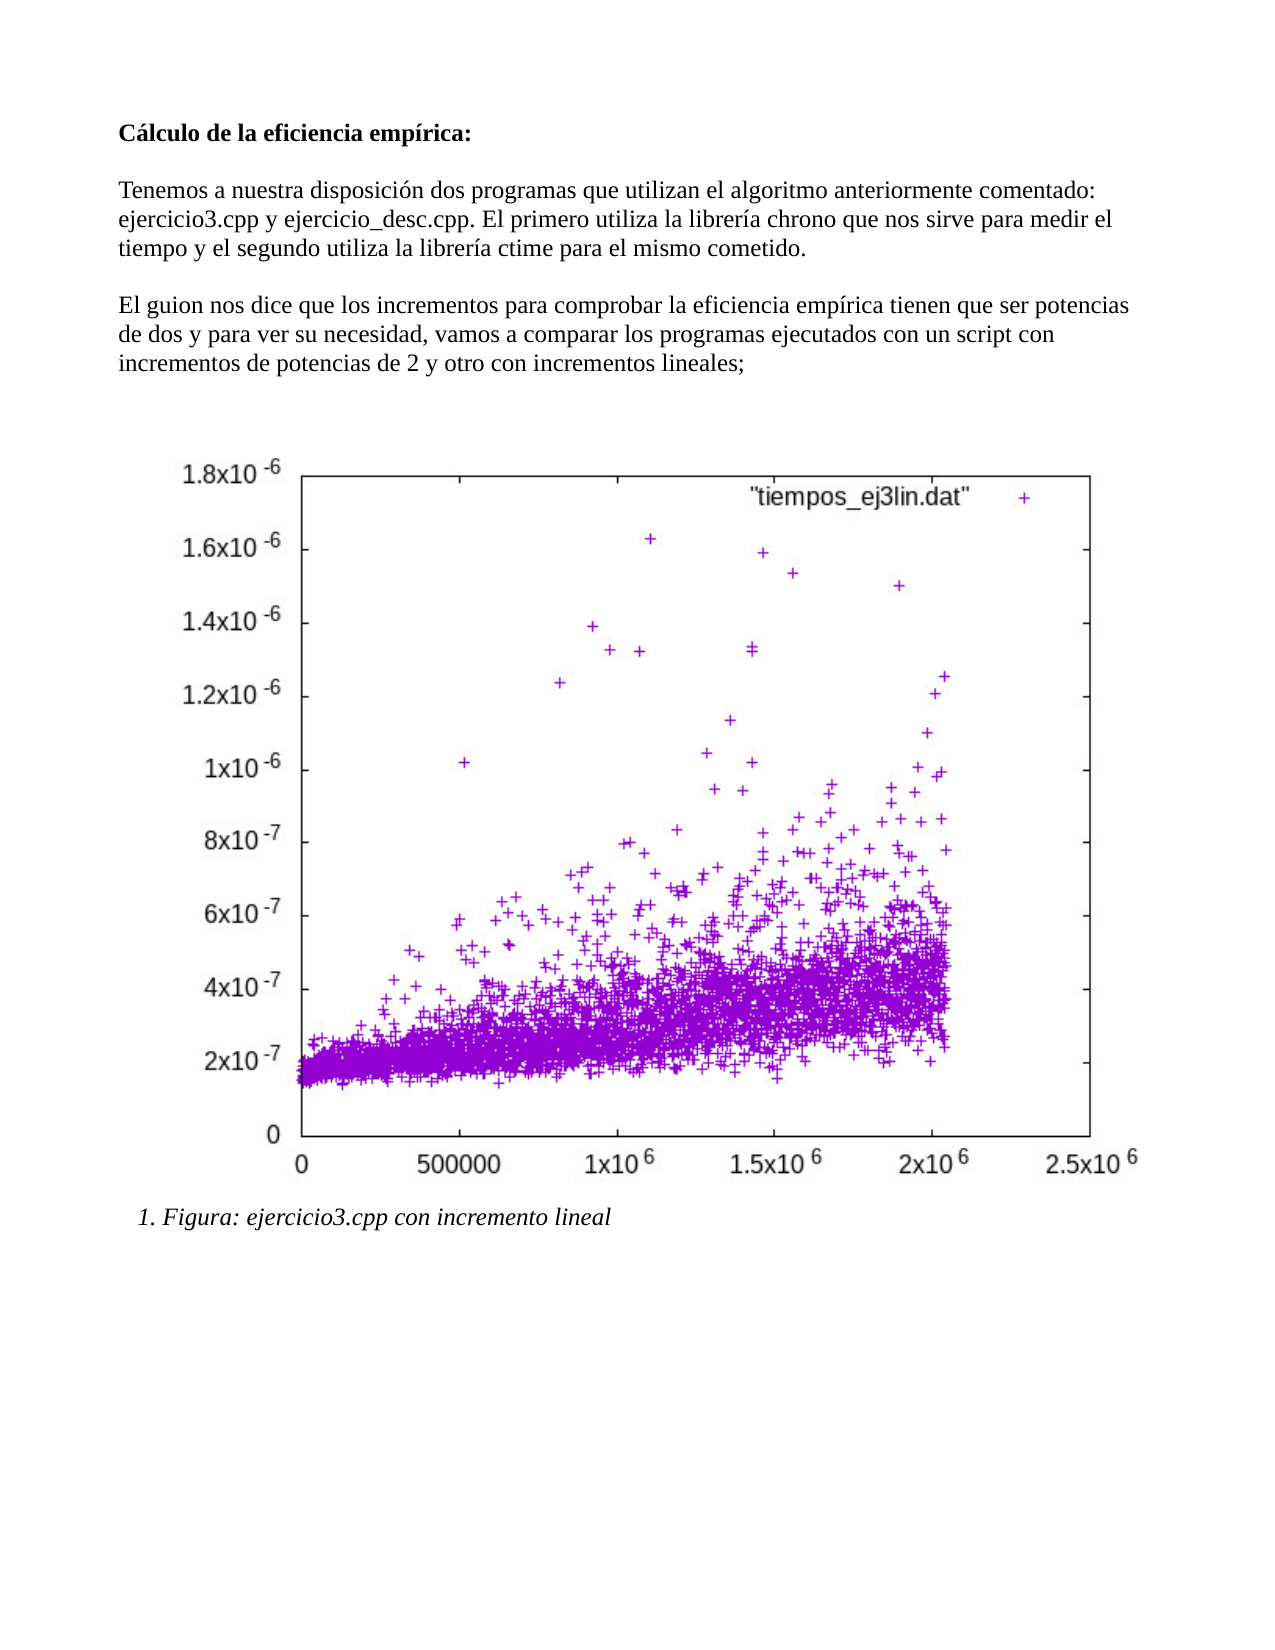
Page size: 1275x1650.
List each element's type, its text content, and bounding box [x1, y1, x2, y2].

text Cálculo de la eficiencia empírica: [118, 118, 1157, 147]
text El guion nos dice que los incrementos para comprobar la eficiencia empírica tienen que ser potencias de dos y para ver su necesidad, vamos a comparar los programas ejecutados con un script con incrementos de potencias de 2 y otro con incrementos lineales; [118, 291, 1157, 377]
text Tenemos a nuestra disposición dos programas que utilizan el algoritmo anteriormente comentado: ejercicio3.cpp y ejercicio_desc.cpp. El primero utiliza la librería chrono que nos sirve para medir el tiempo y el segundo utiliza la librería ctime para el mismo cometido. [118, 176, 1157, 262]
text 2. Figura: ejercicio3.cpp con incremento lineal [137, 1197, 1137, 1231]
picture [137, 446, 1138, 1197]
